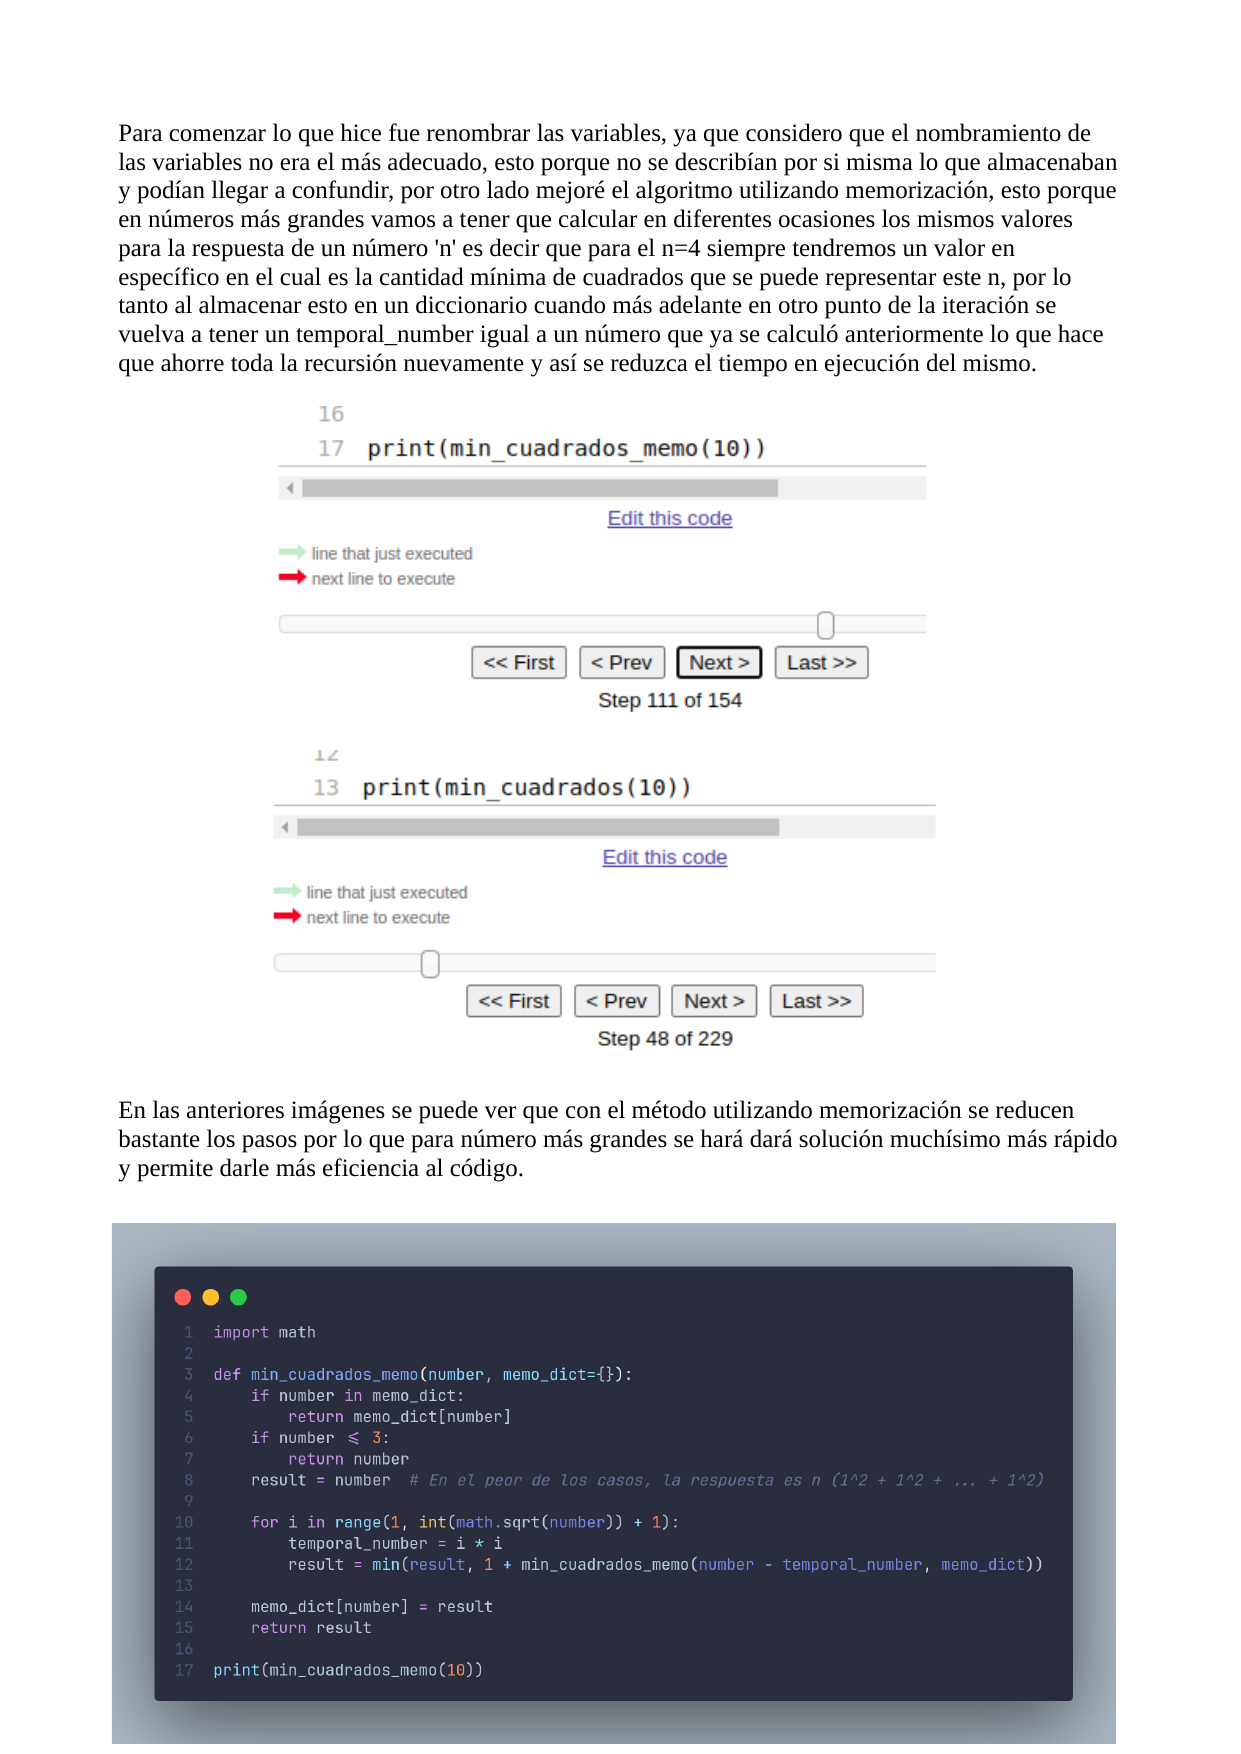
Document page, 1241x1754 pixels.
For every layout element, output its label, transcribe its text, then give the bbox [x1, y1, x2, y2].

picture [111, 1223, 1116, 1744]
picture [235, 750, 936, 1074]
text Para comenzar lo que hice fue renombrar las variables, ya que considero que el nombramiento de las variables no era el más adecuado, esto porque no se describían por si misma lo que almacenaban y podían llegar a confundir, por otro lado mejoré el algoritmo utilizando memorización, esto porque en números más grandes vamos a tener que calcular en diferentes ocasiones los mismos valores para la respuesta de un número 'n' es decir que para el n=4 siempre tendremos un valor en específico en el cual es la cantidad mínima de cuadrados que se puede representar este n, por lo tanto al almacenar esto en un diccionario cuando más adelante en otro punto de la iteración se vuelva a tener un temporal_number igual a un número que ya se calculó anteriormente lo que hace que ahorre toda la recursión nuevamente y así se reduzca el tiempo en ejecución del mismo. [118, 118, 1122, 377]
picture [226, 406, 927, 731]
text En las anteriores imágenes se puede ver que con el método utilizando memorización se reducen bastante los pasos por lo que para número más grandes se hará dará solución muchísimo más rápido y permite darle más eficiencia al código. [118, 1096, 1122, 1182]
